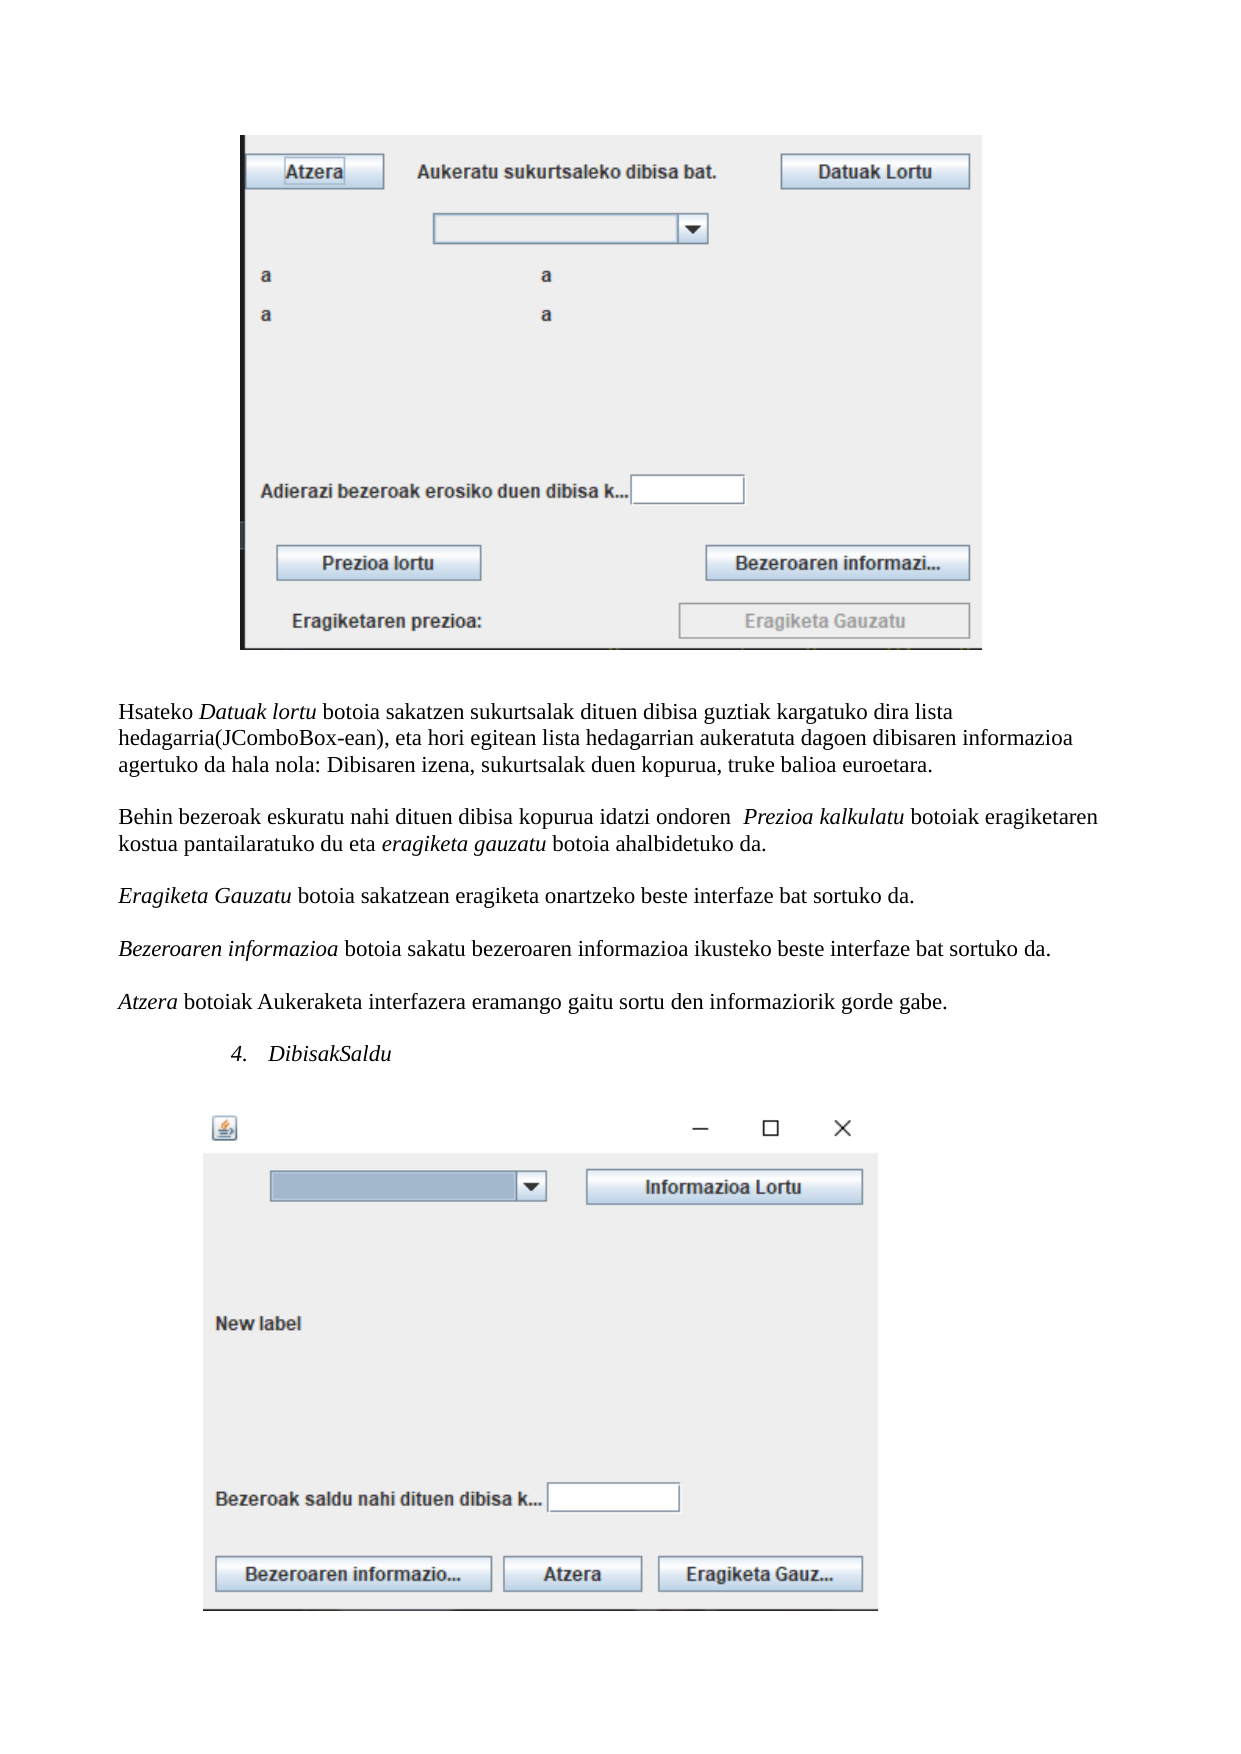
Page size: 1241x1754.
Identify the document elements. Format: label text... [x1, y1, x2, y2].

picture [240, 135, 983, 650]
text Hsateko Datuak lortu botoia sakatzen sukurtsalak dituen dibisa guztiak kargatuko dira lista hedagarria(JComboBox-ean), eta hori egitean lista hedagarrian aukeratuta dagoen dibisaren informazioa agertuko da hala nola: Dibisaren izena, sukurtsalak duen kopurua, truke balioa euroetara. [118, 698, 1122, 777]
text Eragiketa Gauzatu botoia sakatzean eragiketa onartzeko beste interfaze bat sortuko da. [118, 882, 1122, 909]
text Bezeroaren informazioa botoia sakatu bezeroaren informazioa ikusteko beste interfaze bat sortuko da. [118, 935, 1122, 961]
text Atzera botoiak Aukeraketa interfazera eramango gaitu sortu den informaziorik gorde gabe. [118, 988, 1122, 1014]
picture [203, 1108, 879, 1611]
text Behin bezeroak eskuratu nahi dituen dibisa kopurua idatzi ondoren Prezioa kalkulatu botoiak eragiketaren kostua pantailaratuko du eta eragiketa gauzatu botoia ahalbidetuko da. [118, 803, 1122, 856]
list DibisakSaldu [231, 1041, 1122, 1067]
